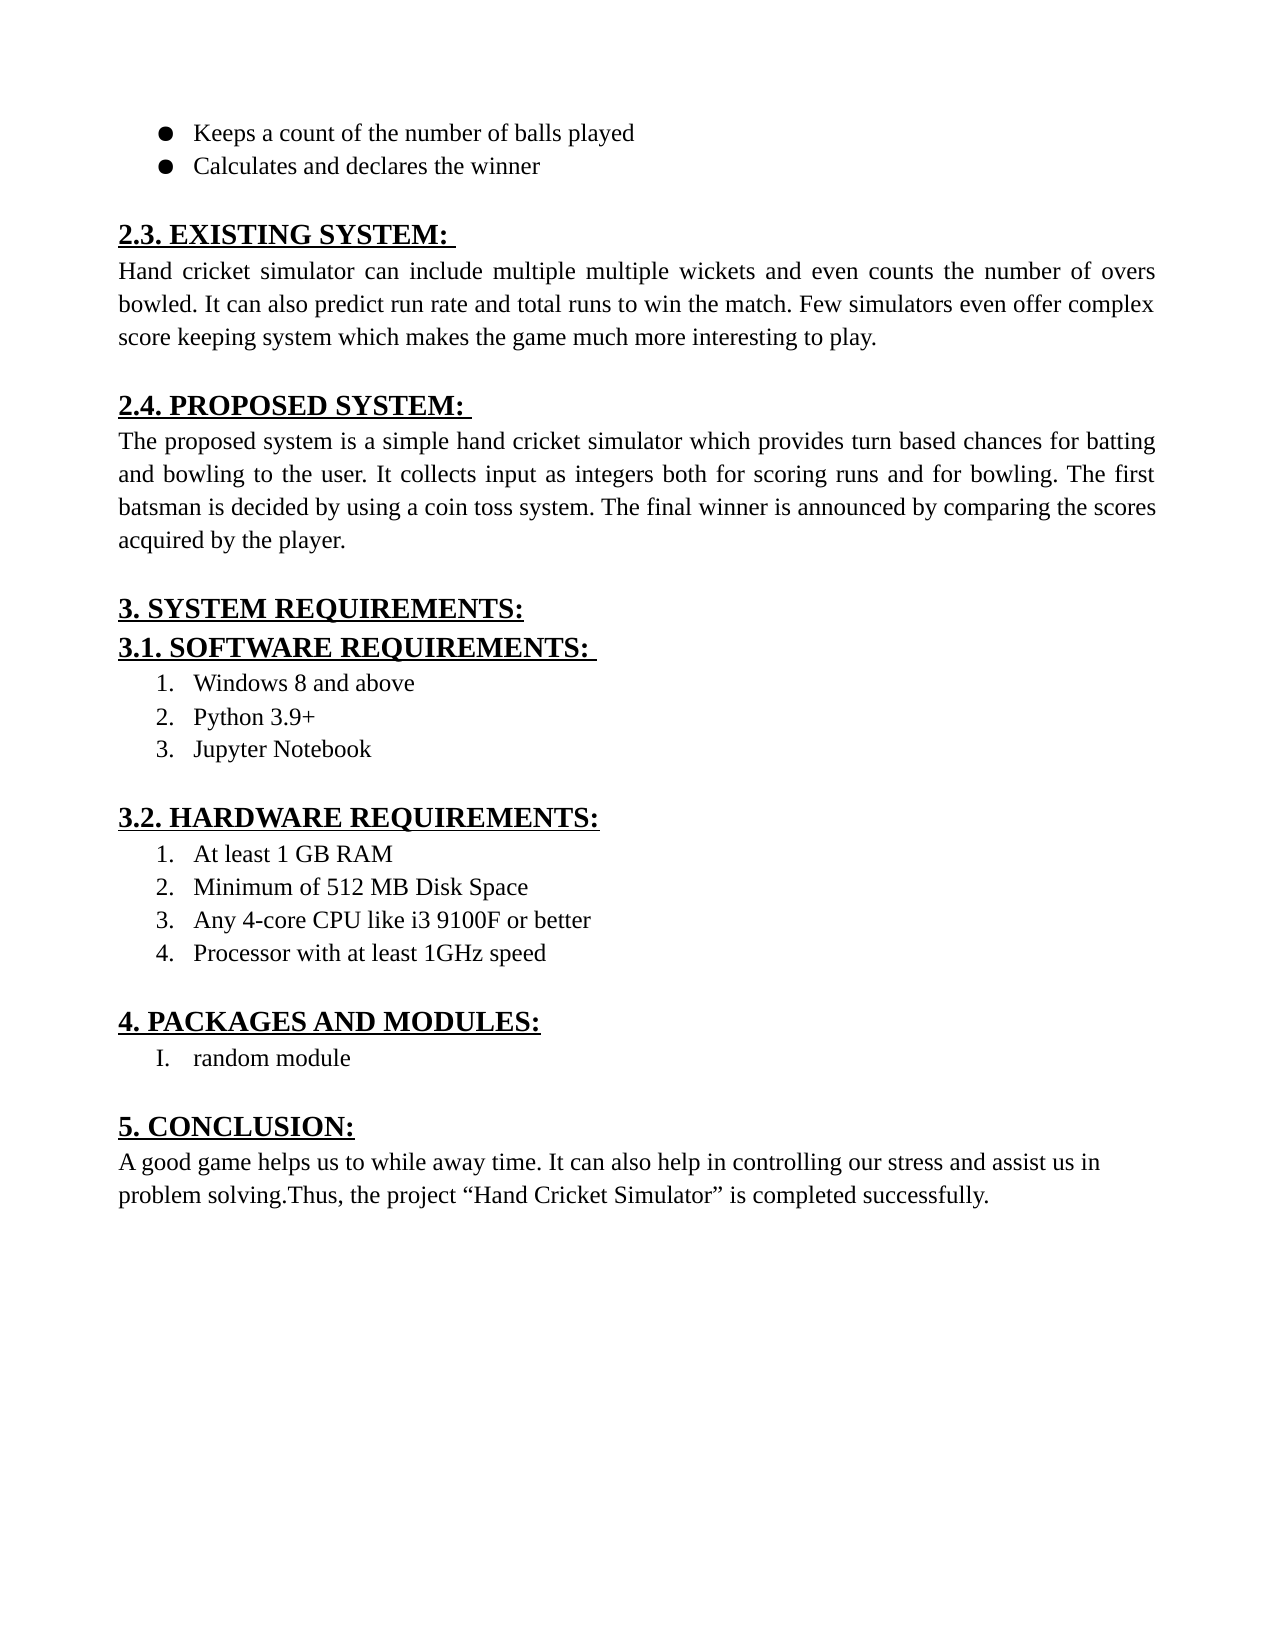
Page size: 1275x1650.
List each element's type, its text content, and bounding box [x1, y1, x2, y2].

text 3. SYSTEM REQUIREMENTS: [118, 591, 1157, 625]
list Keeps a count of the number of balls played [156, 118, 1157, 147]
text 2.3. EXISTING SYSTEM: [118, 217, 1157, 251]
text Hand cricket simulator can include multiple multiple wickets and even counts the number of overs bowled. It can also predict run rate and total runs to win the match. Few simulators even offer complex score keeping system which makes the game much more interesting to play. [118, 256, 1157, 351]
list Any 4-core CPU like i3 9100F or better [156, 905, 1157, 934]
text 3.1. SOFTWARE REQUIREMENTS: [118, 630, 1157, 663]
list Minimum of 512 MB Disk Space [156, 872, 1157, 901]
list Calculates and declares the winner [156, 151, 1157, 180]
list Windows 8 and above [156, 668, 1157, 697]
text 2.4. PROPOSED SYSTEM: [118, 388, 1157, 421]
list Processor with at least 1GHz speed [156, 938, 1157, 967]
list Jupyter Notebook [156, 734, 1157, 763]
text A good game helps us to while away time. It can also help in controlling our stress and assist us in problem solving.Thus, the project “Hand Cricket Simulator” is completed successfully. [118, 1147, 1157, 1209]
text 3.2. HARDWARE REQUIREMENTS: [118, 801, 1157, 834]
text 5. CONCLUSION: [118, 1109, 1157, 1142]
text 4. PACKAGES AND MODULES: [118, 1004, 1157, 1038]
list random module [156, 1043, 1157, 1072]
list Python 3.9+ [156, 702, 1157, 730]
text The proposed system is a simple hand cricket simulator which provides turn based chances for batting and bowling to the user. It collects input as integers both for scoring runs and for bowling. The first batsman is decided by using a coin toss system. The final winner is announced by comparing the scores acquired by the player. [118, 426, 1157, 554]
list At least 1 GB RAM [156, 839, 1157, 868]
